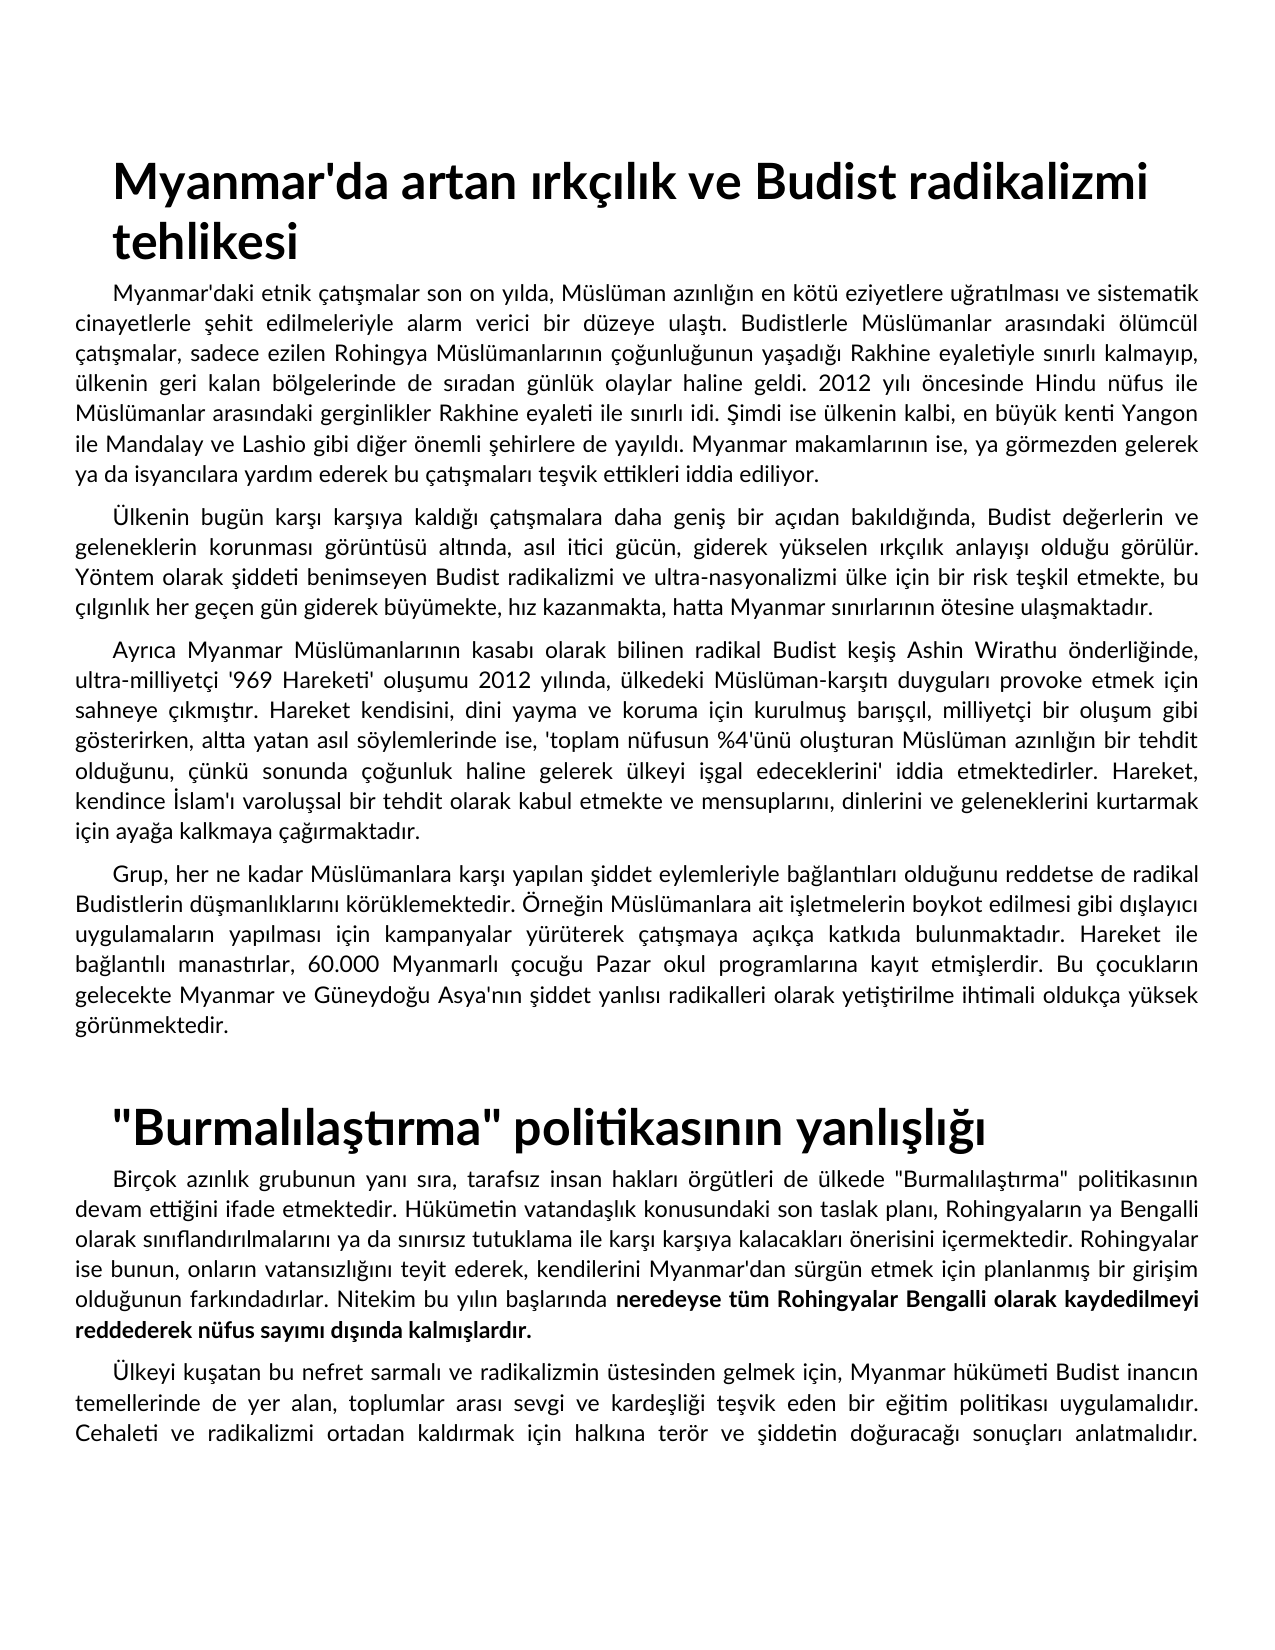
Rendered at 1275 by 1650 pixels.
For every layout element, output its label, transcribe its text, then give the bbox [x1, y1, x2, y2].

subtitle "Burmalılaştırma" politikasının yanlışlığı [112, 1096, 1200, 1156]
text Ülkenin bugün karşı karşıya kaldığı çatışmalara daha geniş bir açıdan bakıldığında, Budist değerlerin ve geleneklerin korunması görüntüsü altında, asıl itici gücün, giderek yükselen ırkçılık anlayışı olduğu görülür. Yöntem olarak şiddeti benimseyen Budist radikalizmi ve ultra-nasyonalizmi ülke için bir risk teşkil etmekte, bu çılgınlık her geçen gün giderek büyümekte, hız kazanmakta, hatta Myanmar sınırlarının ötesine ulaşmaktadır. [75, 502, 1200, 620]
text Ülkeyi kuşatan bu nefret sarmalı ve radikalizmin üstesinden gelmek için, Myanmar hükümeti Budist inancın temellerinde de yer alan, toplumlar arası sevgi ve kardeşliği teşvik eden bir eğitim politikası uygulamalıdır. Cehaleti ve radikalizmi ortadan kaldırmak için halkına terör ve şiddetin doğuracağı sonuçları anlatmalıdır. [75, 1358, 1200, 1446]
text Ayrıca Myanmar Müslümanlarının kasabı olarak bilinen radikal Budist keşiş Ashin Wirathu önderliğinde, ultra-milliyetçi '969 Hareketi' oluşumu 2012 yılında, ülkedeki Müslüman-karşıtı duyguları provoke etmek için sahneye çıkmıştır. Hareket kendisini, dini yayma ve koruma için kurulmuş barışçıl, milliyetçi bir oluşum gibi gösterirken, altta yatan asıl söylemlerinde ise, 'toplam nüfusun %4'ünü oluşturan Müslüman azınlığın bir tehdit olduğunu, çünkü sonunda çoğunluk haline gelerek ülkeyi işgal edeceklerini' iddia etmektedirler. Hareket, kendince İslam'ı varoluşsal bir tehdit olarak kabul etmekte ve mensuplarını, dinlerini ve geleneklerini kurtarmak için ayağa kalkmaya çağırmaktadır. [75, 636, 1200, 844]
text Grup, her ne kadar Müslümanlara karşı yapılan şiddet eylemleriyle bağlantıları olduğunu reddetse de radikal Budistlerin düşmanlıklarını körüklemektedir. Örneğin Müslümanlara ait işletmelerin boykot edilmesi gibi dışlayıcı uygulamaların yapılması için kampanyalar yürüterek çatışmaya açıkça katkıda bulunmaktadır. Hareket ile bağlantılı manastırlar, 60.000 Myanmarlı çocuğu Pazar okul programlarına kayıt etmişlerdir. Bu çocukların gelecekte Myanmar ve Güneydoğu Asya'nın şiddet yanlısı radikalleri olarak yetiştirilme ihtimali oldukça yüksek görünmektedir. [75, 859, 1200, 1038]
subtitle Myanmar'da artan ırkçılık ve Budist radikalizmi tehlikesi [112, 150, 1200, 270]
text Birçok azınlık grubunun yanı sıra, tarafsız insan hakları örgütleri de ülkede "Burmalılaştırma" politikasının devam ettiğini ifade etmektedir. Hükümetin vatandaşlık konusundaki son taslak planı, Rohingyaların ya Bengalli olarak sınıflandırılmalarını ya da sınırsız tutuklama ile karşı karşıya kalacakları önerisini içermektedir. Rohingyalar ise bunun, onların vatansızlığını teyit ederek, kendilerini Myanmar'dan sürgün etmek için planlanmış bir girişim olduğunun farkındadırlar. Nitekim bu yılın başlarında neredeyse tüm Rohingyalar Bengalli olarak kaydedilmeyi reddederek nüfus sayımı dışında kalmışlardır. [75, 1164, 1200, 1343]
text Myanmar'daki etnik çatışmalar son on yılda, Müslüman azınlığın en kötü eziyetlere uğratılması ve sistematik cinayetlerle şehit edilmeleriyle alarm verici bir düzeye ulaştı. Budistlerle Müslümanlar arasındaki ölümcül çatışmalar, sadece ezilen Rohingya Müslümanlarının çoğunluğunun yaşadığı Rakhine eyaletiyle sınırlı kalmayıp, ülkenin geri kalan bölgelerinde de sıradan günlük olaylar haline geldi. 2012 yılı öncesinde Hindu nüfus ile Müslümanlar arasındaki gerginlikler Rakhine eyaleti ile sınırlı idi. Şimdi ise ülkenin kalbi, en büyük kenti Yangon ile Mandalay ve Lashio gibi diğer önemli şehirlere de yayıldı. Myanmar makamlarının ise, ya görmezden gelerek ya da isyancılara yardım ederek bu çatışmaları teşvik ettikleri iddia ediliyor. [75, 278, 1200, 487]
